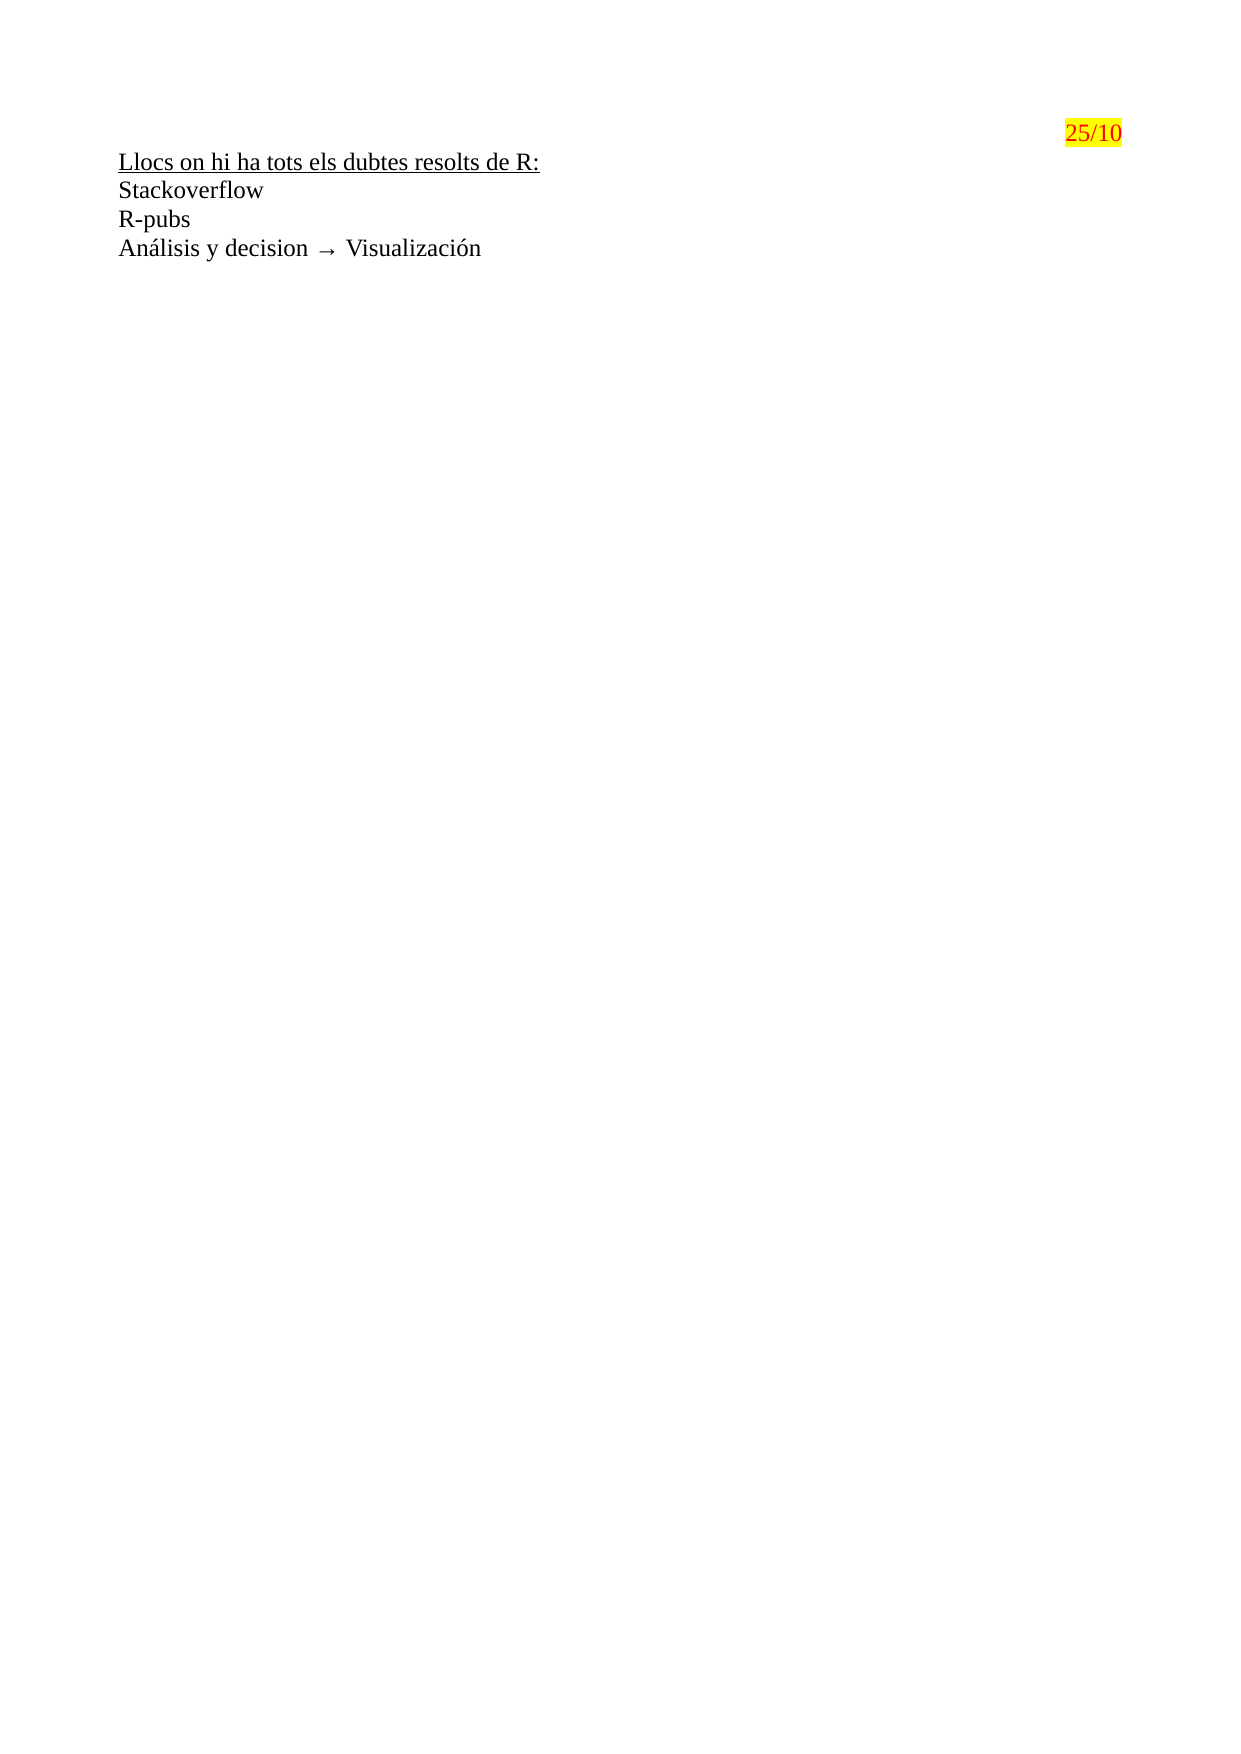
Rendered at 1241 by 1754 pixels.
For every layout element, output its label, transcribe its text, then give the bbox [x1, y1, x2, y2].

text R-pubs [118, 204, 1122, 233]
text Stackoverflow [118, 176, 1122, 204]
text Llocs on hi ha tots els dubtes resolts de R: [118, 147, 1122, 176]
text Análisis y decision → Visualización [118, 233, 1122, 262]
text 25/10 [118, 118, 1122, 147]
